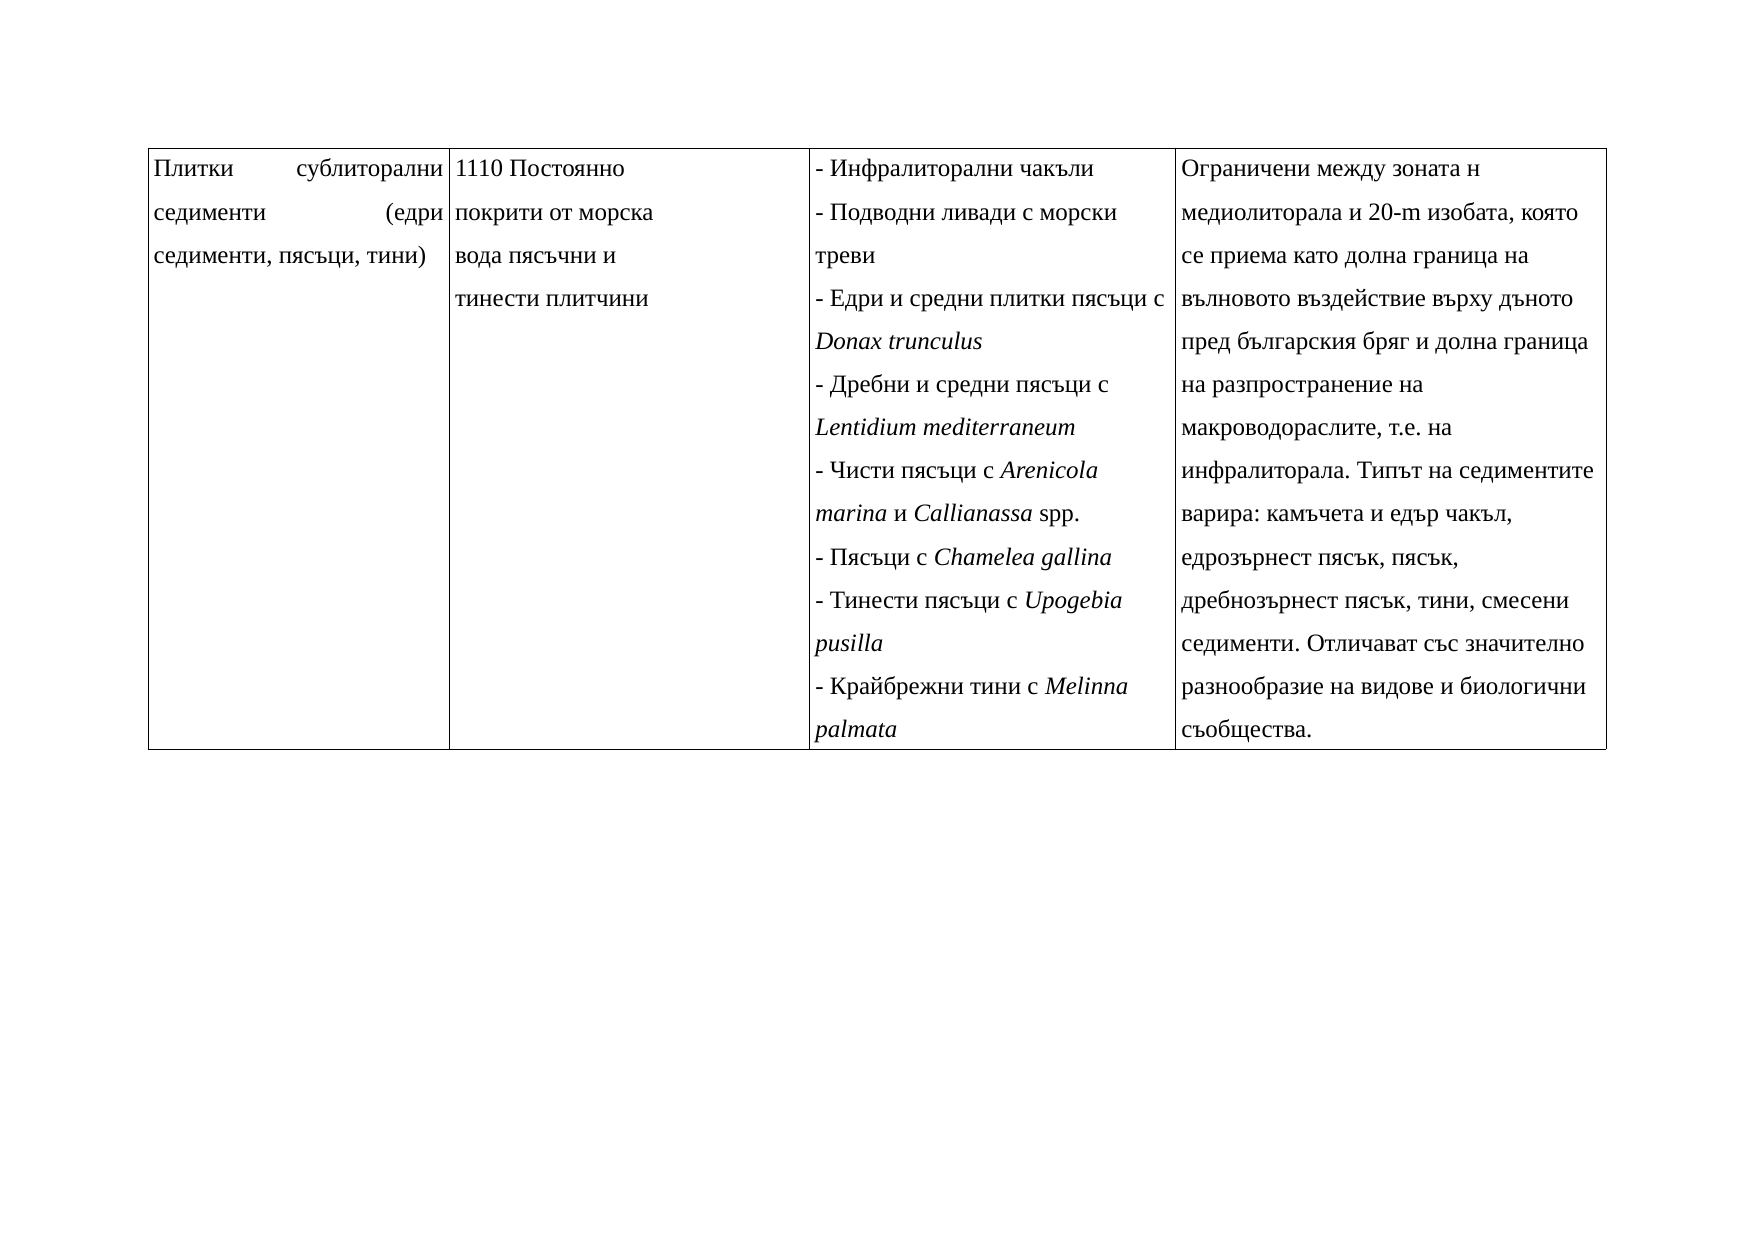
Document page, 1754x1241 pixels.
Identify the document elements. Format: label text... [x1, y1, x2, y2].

table_cell 1110 Постоянно покрити от морска вода пясъчни и тинести плитчини [450, 149, 809, 748]
table_cell - Инфралиторални чакъли - Подводни ливади с морски треви - Едри и средни плитки пясъци с Donax trunculus - Дребни и средни пясъци с Lentidium mediterraneum - Чисти пясъци с Arenicola marina и Callianassa spp. - Пясъци с Chamelea gallina - Тинести пясъци с Upogebia pusilla - Крайбрежни тини с Melinna palmata [810, 149, 1175, 748]
table_cell Ограничени между зоната н медиолиторала и 20-m изобата, която се приема като долна граница на вълновото въздействие върху дъното пред българския бряг и долна граница на разпространение на макроводораслите, т.е. на инфралиторала. Типът на седиментите варира: камъчета и едър чакъл, едрозърнест пясък, пясък, дребнозърнест пясък, тини, смесени седименти. Отличават със значително разнообразие на видове и биологични съобщества. [1176, 149, 1606, 748]
table_cell Плитки сублиторални седименти (едри седименти, пясъци, тини) [149, 149, 449, 748]
